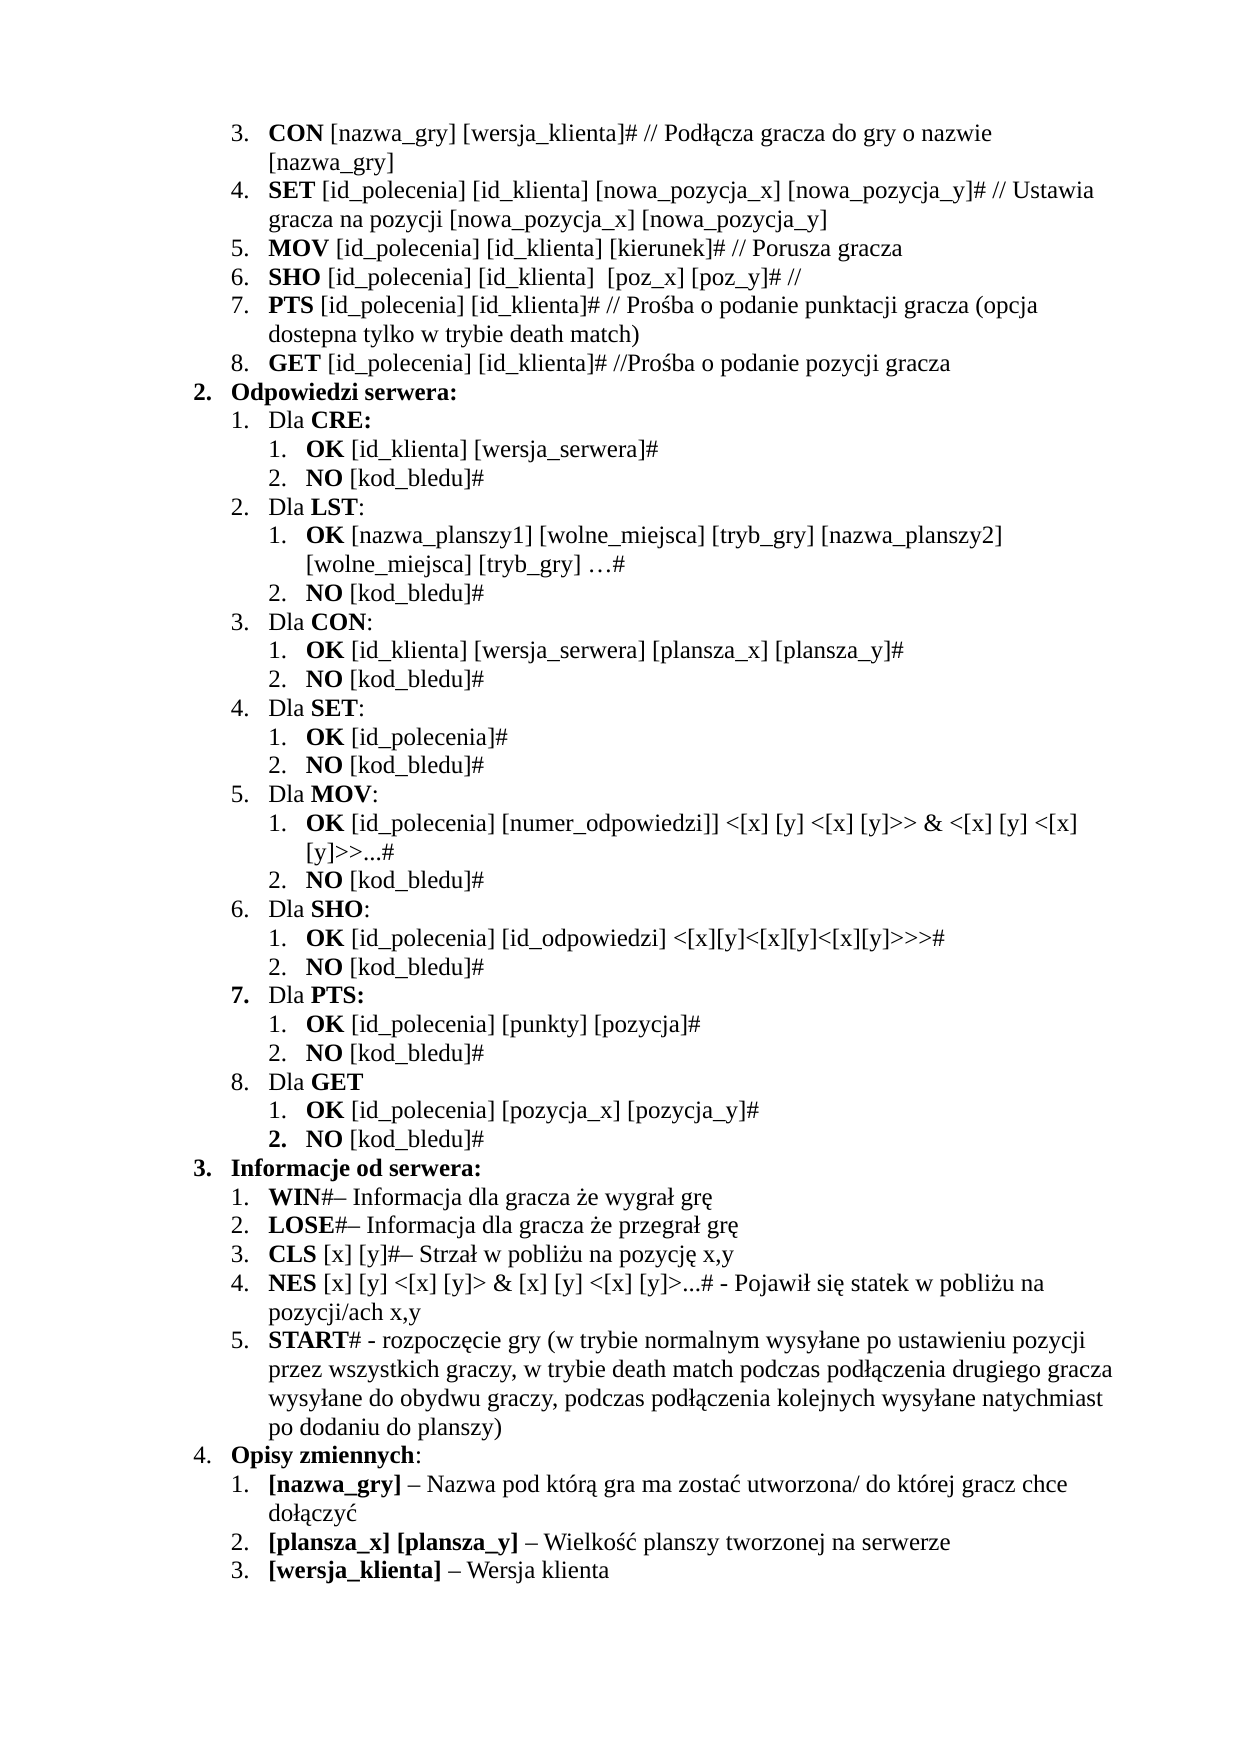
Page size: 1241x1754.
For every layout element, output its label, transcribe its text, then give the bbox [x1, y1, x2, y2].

list OK [id_polecenia] [pozycja_x] [pozycja_y]# [268, 1096, 1122, 1124]
list Odpowiedzi serwera: [193, 377, 1122, 406]
list LOSE#– Informacja dla gracza że przegrał grę [231, 1211, 1122, 1239]
list MOV [id_polecenia] [id_klienta] [kierunek]# // Porusza gracza [231, 233, 1122, 262]
list Dla CRE: [231, 406, 1122, 434]
list NO [kod_bledu]# [268, 463, 1122, 492]
list NO [kod_bledu]# [268, 751, 1122, 779]
list NO [kod_bledu]# [268, 952, 1122, 981]
list SET [id_polecenia] [id_klienta] [nowa_pozycja_x] [nowa_pozycja_y]# // Ustawia gracza na pozycji [nowa_pozycja_x] [nowa_pozycja_y] [231, 176, 1122, 233]
list Informacje od serwera: [193, 1153, 1122, 1182]
list START# - rozpoczęcie gry (w trybie normalnym wysyłane po ustawieniu pozycji przez wszystkich graczy, w trybie death match podczas podłączenia drugiego gracza wysyłane do obydwu graczy, podczas podłączenia kolejnych wysyłane natychmiast po dodaniu do planszy) [231, 1326, 1122, 1441]
list SHO [id_polecenia] [id_klienta] [poz_x] [poz_y]# // [231, 262, 1122, 291]
list OK [id_polecenia] [numer_odpowiedzi]] <[x] [y] <[x] [y]>> & <[x] [y] <[x] [y]>>...# [268, 808, 1122, 866]
list [nazwa_gry] – Nazwa pod którą gra ma zostać utworzona/ do której gracz chce dołączyć [231, 1469, 1122, 1527]
list NO [kod_bledu]# [268, 866, 1122, 894]
list CLS [x] [y]#– Strzał w pobliżu na pozycję x,y [231, 1239, 1122, 1268]
list NO [kod_bledu]# [268, 578, 1122, 607]
list CON [nazwa_gry] [wersja_klienta]# // Podłącza gracza do gry o nazwie [nazwa_gry] [231, 118, 1122, 176]
list NO [kod_bledu]# [268, 664, 1122, 693]
list OK [id_polecenia]# [268, 722, 1122, 751]
list OK [id_klienta] [wersja_serwera] [plansza_x] [plansza_y]# [268, 636, 1122, 664]
list NES [x] [y] <[x] [y]> & [x] [y] <[x] [y]>...# - Pojawił się statek w pobliżu na pozycji/ach x,y [231, 1268, 1122, 1326]
list NO [kod_bledu]# [268, 1038, 1122, 1067]
list WIN#– Informacja dla gracza że wygrał grę [231, 1182, 1122, 1211]
list Dla GET [231, 1067, 1122, 1096]
list Dla SET: [231, 693, 1122, 722]
list Dla CON: [231, 607, 1122, 636]
list OK [id_klienta] [wersja_serwera]# [268, 434, 1122, 463]
list Dla PTS: [231, 981, 1122, 1009]
list [wersja_klienta] – Wersja klienta [231, 1556, 1122, 1584]
list Dla LST: [231, 492, 1122, 521]
list NO [kod_bledu]# [268, 1124, 1122, 1153]
list Dla SHO: [231, 894, 1122, 923]
list Opisy zmiennych: [193, 1441, 1122, 1469]
list OK [id_polecenia] [id_odpowiedzi] <[x][y]<[x][y]<[x][y]>>># [268, 923, 1122, 952]
list OK [id_polecenia] [punkty] [pozycja]# [268, 1009, 1122, 1038]
list PTS [id_polecenia] [id_klienta]# // Prośba o podanie punktacji gracza (opcja dostepna tylko w trybie death match) [231, 291, 1122, 348]
list Dla MOV: [231, 779, 1122, 808]
list [plansza_x] [plansza_y] – Wielkość planszy tworzonej na serwerze [231, 1527, 1122, 1556]
list GET [id_polecenia] [id_klienta]# //Prośba o podanie pozycji gracza [231, 348, 1122, 377]
list OK [nazwa_planszy1] [wolne_miejsca] [tryb_gry] [nazwa_planszy2] [wolne_miejsca] [tryb_gry] …# [268, 521, 1122, 578]
